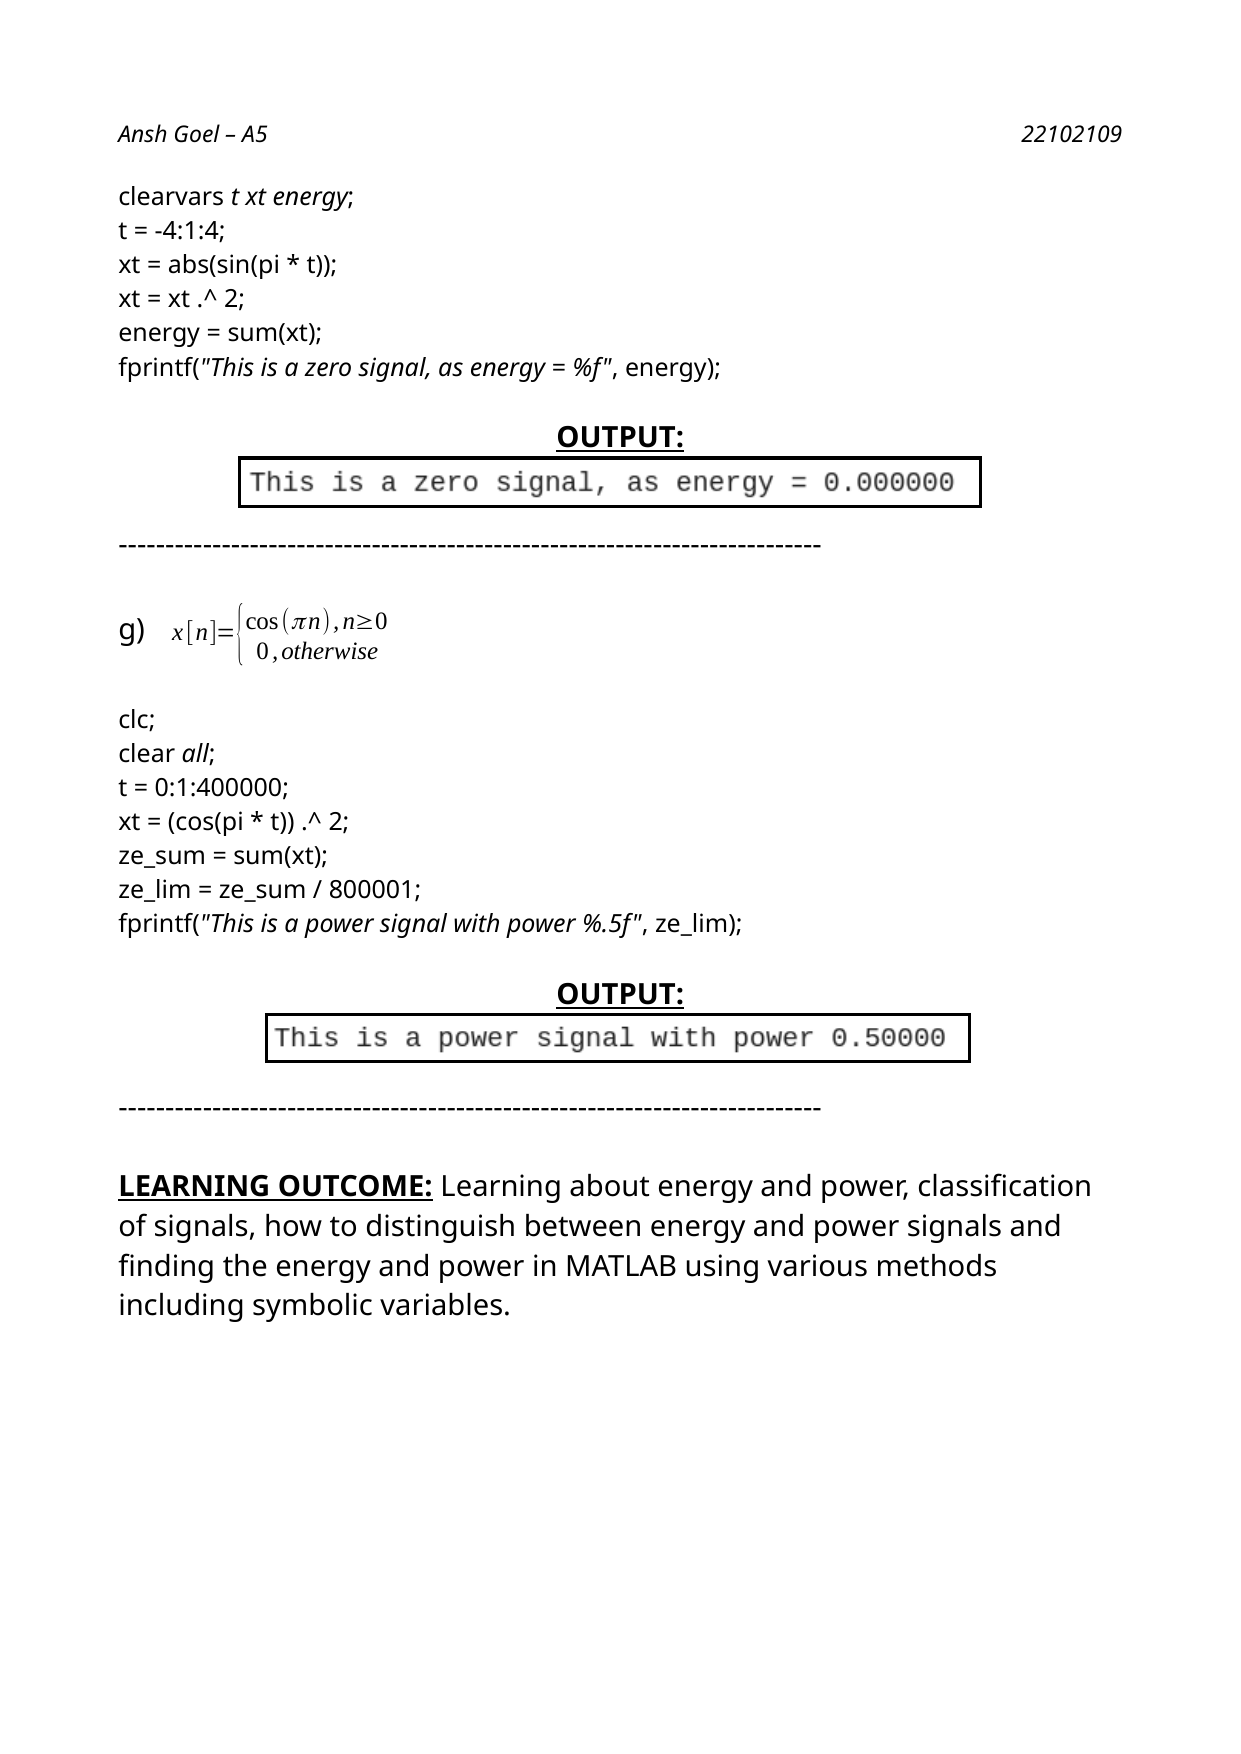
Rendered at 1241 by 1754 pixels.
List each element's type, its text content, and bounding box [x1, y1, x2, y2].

text --------------------------------------------------------------------------- [118, 523, 1122, 563]
text clear all; [118, 735, 1122, 769]
text g) [118, 603, 1122, 668]
text xt = (cos(pi * t)) .^ 2; [118, 803, 1122, 837]
text ze_lim = ze_sum / 800001; [118, 872, 1122, 906]
picture [270, 1018, 965, 1057]
text ze_sum = sum(xt); [118, 837, 1122, 872]
text --------------------------------------------------------------------------- [118, 1086, 1122, 1126]
text LEARNING OUTCOME: Learning about energy and power, classification of signals, how to distinguish between energy and power signals and finding the energy and power in MATLAB using various methods including symbolic variables. [118, 1166, 1122, 1324]
text xt = xt .^ 2; [118, 281, 1122, 315]
text t = -4:1:4; [118, 213, 1122, 247]
text t = 0:1:400000; [118, 769, 1122, 803]
text energy = sum(xt); [118, 315, 1122, 349]
text clc; [118, 701, 1122, 735]
text OUTPUT: [118, 973, 1122, 1013]
text clearvars t xt energy; [118, 179, 1122, 213]
text fprintf("This is a power signal with power %.5f", ze_lim); [118, 906, 1122, 940]
text OUTPUT: [118, 417, 1122, 456]
text xt = abs(sin(pi * t)); [118, 247, 1122, 281]
text fprintf("This is a zero signal, as energy = %f", energy); [118, 349, 1122, 383]
picture [244, 462, 976, 502]
